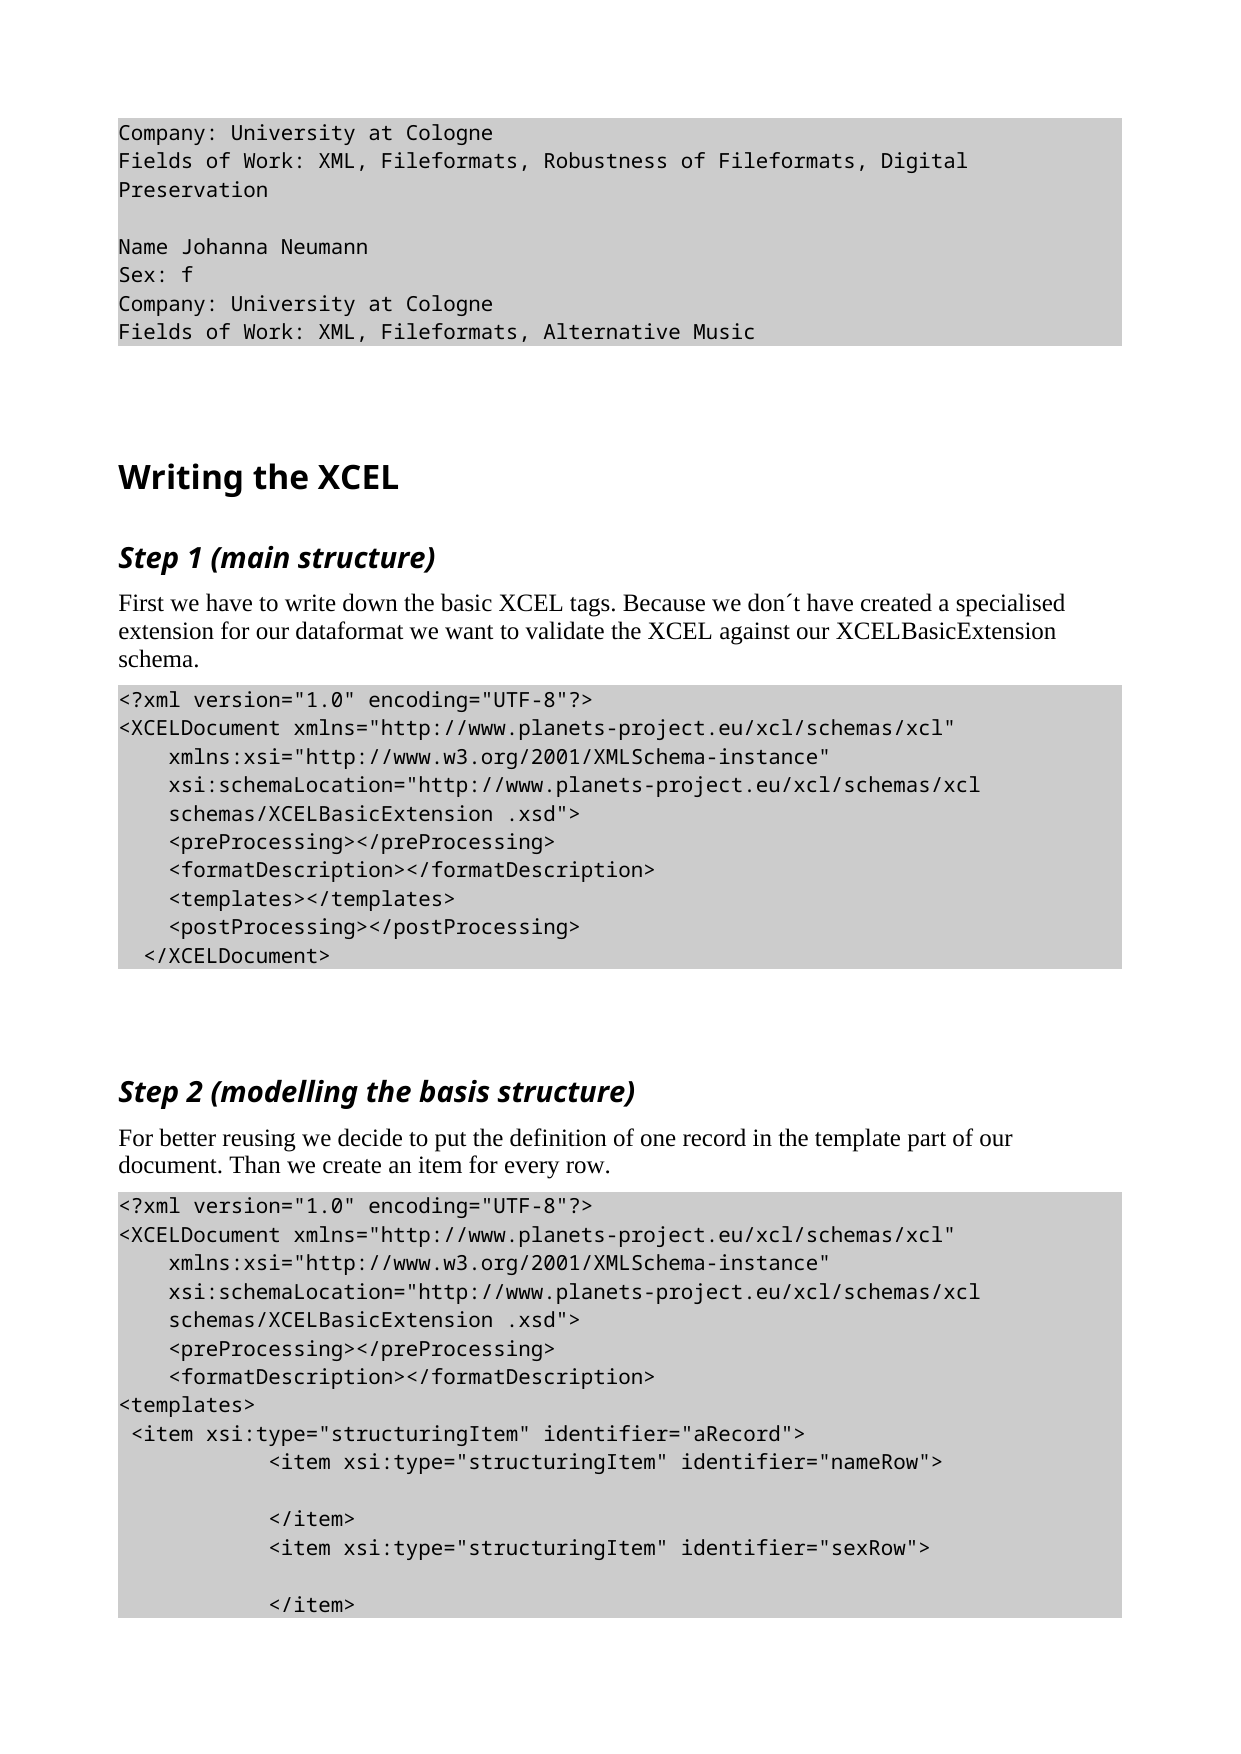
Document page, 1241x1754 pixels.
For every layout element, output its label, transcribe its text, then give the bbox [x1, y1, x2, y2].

subtitle Writing the XCEL [118, 454, 1122, 499]
text </item> [118, 1590, 1122, 1618]
text Name Johanna Neumann [118, 232, 1122, 260]
text Company: University at Cologne [118, 289, 1122, 317]
text <templates> [118, 1391, 1122, 1419]
text <formatDescription></formatDescription> [118, 1362, 1122, 1391]
text <item xsi:type="structuringItem" identifier="aRecord"> [118, 1419, 1122, 1447]
text xsi:schemaLocation="http://www.planets-project.eu/xcl/schemas/xcl [118, 770, 1122, 799]
text Sex: f [118, 260, 1122, 289]
subtitle Step 2 (modelling the basis structure) [118, 1071, 1122, 1111]
text xmlns:xsi="http://www.w3.org/2001/XMLSchema-instance" [118, 1248, 1122, 1277]
text </item> [118, 1504, 1122, 1533]
text <?xml version="1.0" encoding="UTF-8"?> [118, 1192, 1122, 1220]
text Fields of Work: XML, Fileformats, Alternative Music [118, 317, 1122, 346]
text For better reusing we decide to put the definition of one record in the template part of our document. Than we create an item for every row. [118, 1124, 1122, 1179]
text Fields of Work: XML, Fileformats, Robustness of Fileformats, Digital Preservation [118, 147, 1122, 203]
text <item xsi:type="structuringItem" identifier="nameRow"> [118, 1447, 1122, 1476]
text schemas/XCELBasicExtension .xsd"> [118, 799, 1122, 827]
text <postProcessing></postProcessing> [118, 912, 1122, 941]
text <item xsi:type="structuringItem" identifier="sexRow"> [118, 1533, 1122, 1561]
text <?xml version="1.0" encoding="UTF-8"?> [118, 685, 1122, 713]
text First we have to write down the basic XCEL tags. Because we don´t have created a specialised extension for our dataformat we want to validate the XCEL against our XCELBasicExtension schema. [118, 589, 1122, 672]
text xmlns:xsi="http://www.w3.org/2001/XMLSchema-instance" [118, 742, 1122, 770]
text Company: University at Cologne [118, 118, 1122, 147]
text <XCELDocument xmlns="http://www.planets-project.eu/xcl/schemas/xcl" [118, 713, 1122, 742]
text xsi:schemaLocation="http://www.planets-project.eu/xcl/schemas/xcl [118, 1277, 1122, 1305]
text <templates></templates> [118, 884, 1122, 912]
text <formatDescription></formatDescription> [118, 856, 1122, 884]
text schemas/XCELBasicExtension .xsd"> [118, 1305, 1122, 1334]
text <preProcessing></preProcessing> [118, 827, 1122, 856]
text </XCELDocument> [118, 941, 1122, 969]
text <XCELDocument xmlns="http://www.planets-project.eu/xcl/schemas/xcl" [118, 1220, 1122, 1248]
subtitle Step 1 (main structure) [118, 537, 1122, 577]
text <preProcessing></preProcessing> [118, 1334, 1122, 1362]
